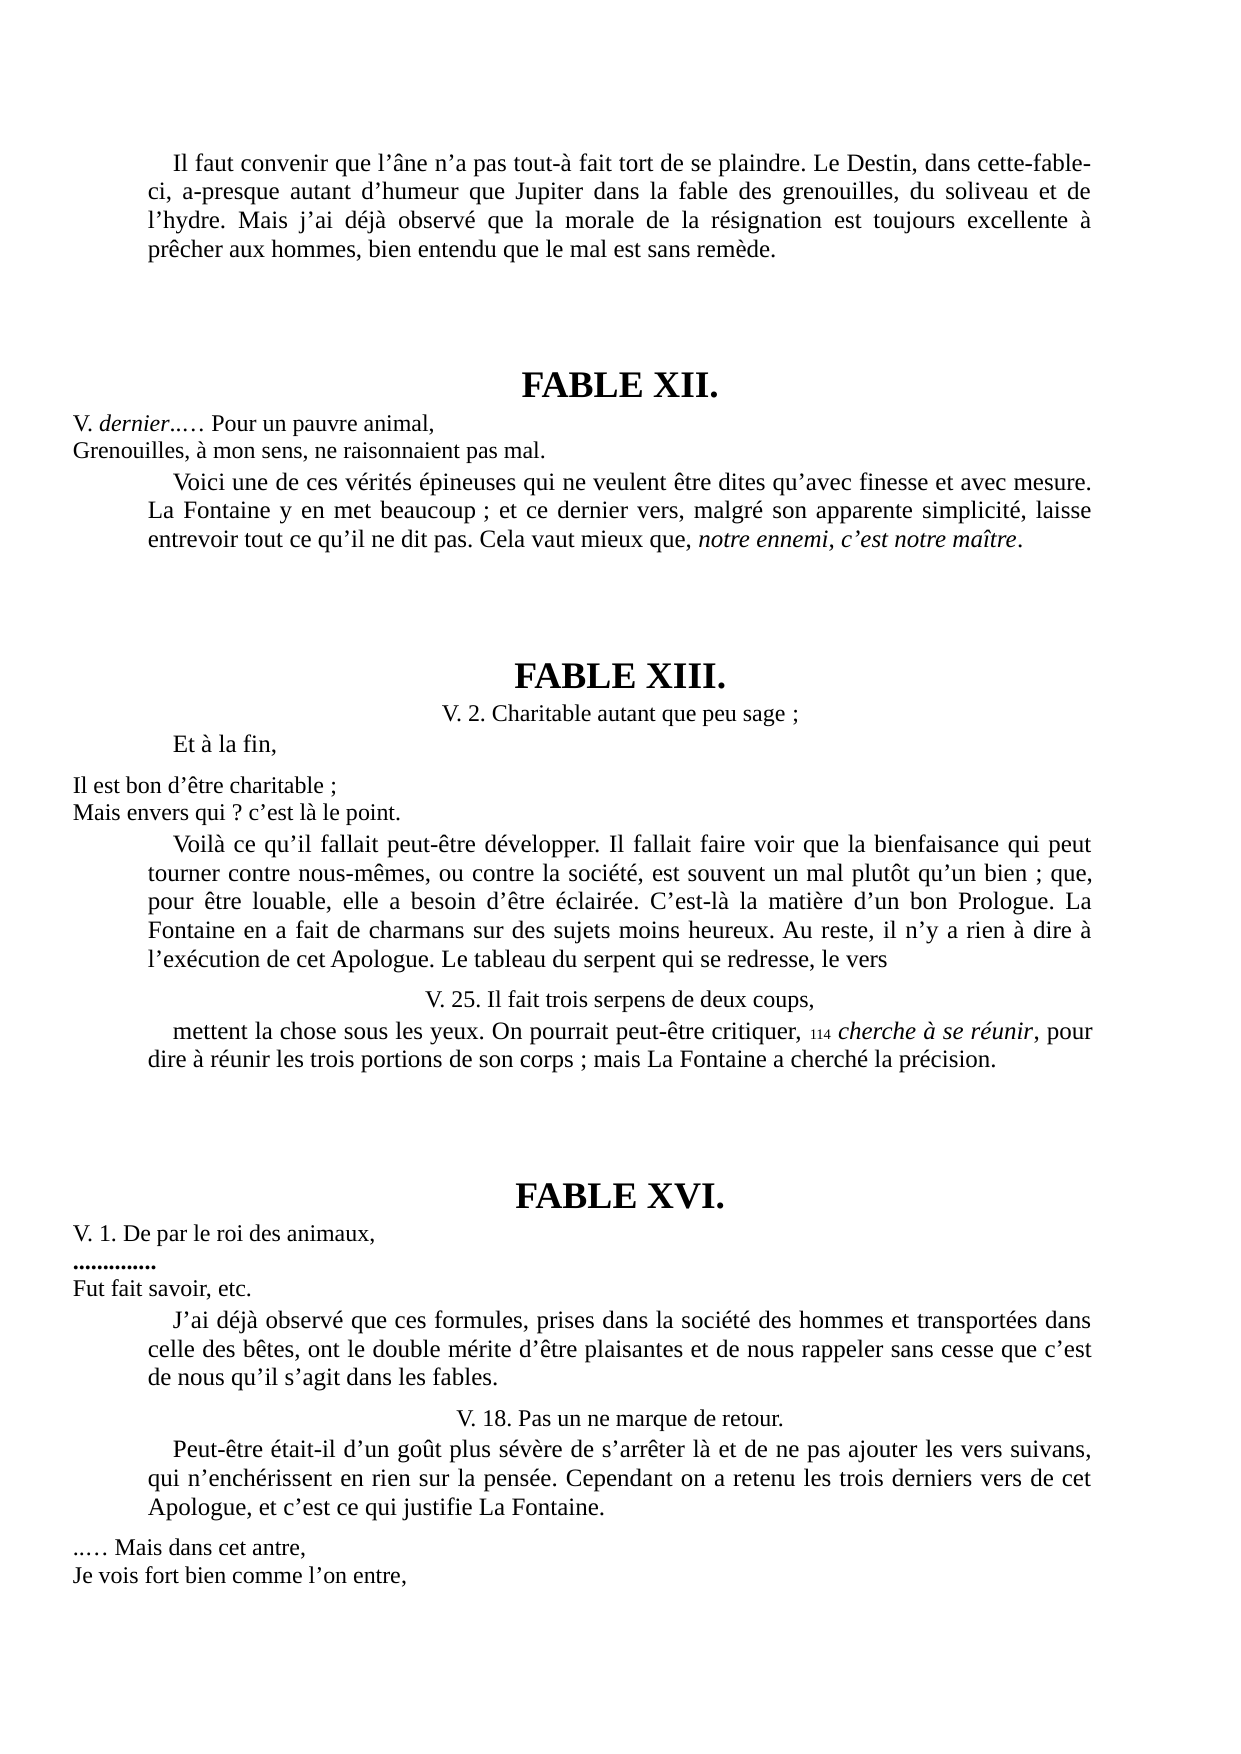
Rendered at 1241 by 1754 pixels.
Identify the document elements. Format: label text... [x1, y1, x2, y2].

text .............. [73, 1247, 1093, 1274]
text Il faut convenir que l’âne n’a pas tout-à fait tort de se plaindre. Le Destin, dans cette-fable-ci, a-presque autant d’humeur que Jupiter dans la fable des grenouilles, du soliveau et de l’hydre. Mais j’ai déjà observé que la morale de la résignation est toujours excellente à prêcher aux hommes, bien entendu que le mal est sans remède. [148, 148, 1093, 263]
text Je vois fort bien comme l’on entre, [73, 1561, 1093, 1588]
subtitle FABLE XII. [148, 363, 1093, 406]
text Peut-être était-il d’un goût plus sévère de s’arrêter là et de ne pas ajouter les vers suivans, qui n’enchérissent en rien sur la pensée. Cependant on a retenu les trois derniers vers de cet Apologue, et c’est ce qui justifie La Fontaine. [148, 1434, 1093, 1521]
text Mais envers qui ? c’est là le point. [73, 798, 1093, 826]
text Grenouilles, à mon sens, ne raisonnaient pas mal. [73, 436, 1093, 464]
text V. 25. Il fait trois serpens de deux coups, [148, 985, 1093, 1013]
text Fut fait savoir, etc. [73, 1274, 1093, 1302]
text V. 2. Charitable autant que peu sage ; [148, 699, 1093, 727]
text V. 18. Pas un ne marque de retour. [148, 1404, 1093, 1431]
text ..… Mais dans cet antre, [73, 1533, 1093, 1561]
subtitle FABLE XIII. [148, 653, 1093, 696]
text Voilà ce qu’il fallait peut-être développer. Il fallait faire voir que la bienfaisance qui peut tourner contre nous-mêmes, ou contre la société, est souvent un mal plutôt qu’un bien ; que, pour être louable, elle a besoin d’être éclairée. C’est-là la matière d’un bon Prologue. La Fontaine en a fait de charmans sur des sujets moins heureux. Au reste, il n’y a rien à dire à l’exécution de cet Apologue. Le tableau du serpent qui se redresse, le vers [148, 829, 1093, 973]
text Voici une de ces vérités épineuses qui ne veulent être dites qu’avec finesse et avec mesure. La Fontaine y en met beaucoup ; et ce dernier vers, malgré son apparente simplicité, laisse entrevoir tout ce qu’il ne dit pas. Cela vaut mieux que, notre ennemi, c’est notre maître. [148, 467, 1093, 553]
text V. 1. De par le roi des animaux, [73, 1219, 1093, 1247]
text V. dernier..… Pour un pauvre animal, [73, 409, 1093, 436]
text J’ai déjà observé que ces formules, prises dans la société des hommes et transportées dans celle des bêtes, ont le double mérite d’être plaisantes et de nous rappeler sans cesse que c’est de nous qu’il s’agit dans les fables. [148, 1305, 1093, 1391]
text Et à la fin, [148, 729, 1093, 758]
text mettent la chose sous les yeux. On pourrait peut-être critiquer, 114 cherche à se réunir, pour dire à réunir les trois portions de son corps ; mais La Fontaine a cherché la précision. [148, 1016, 1093, 1073]
text Il est bon d’être charitable ; [73, 771, 1093, 798]
subtitle FABLE XVI. [148, 1173, 1093, 1216]
